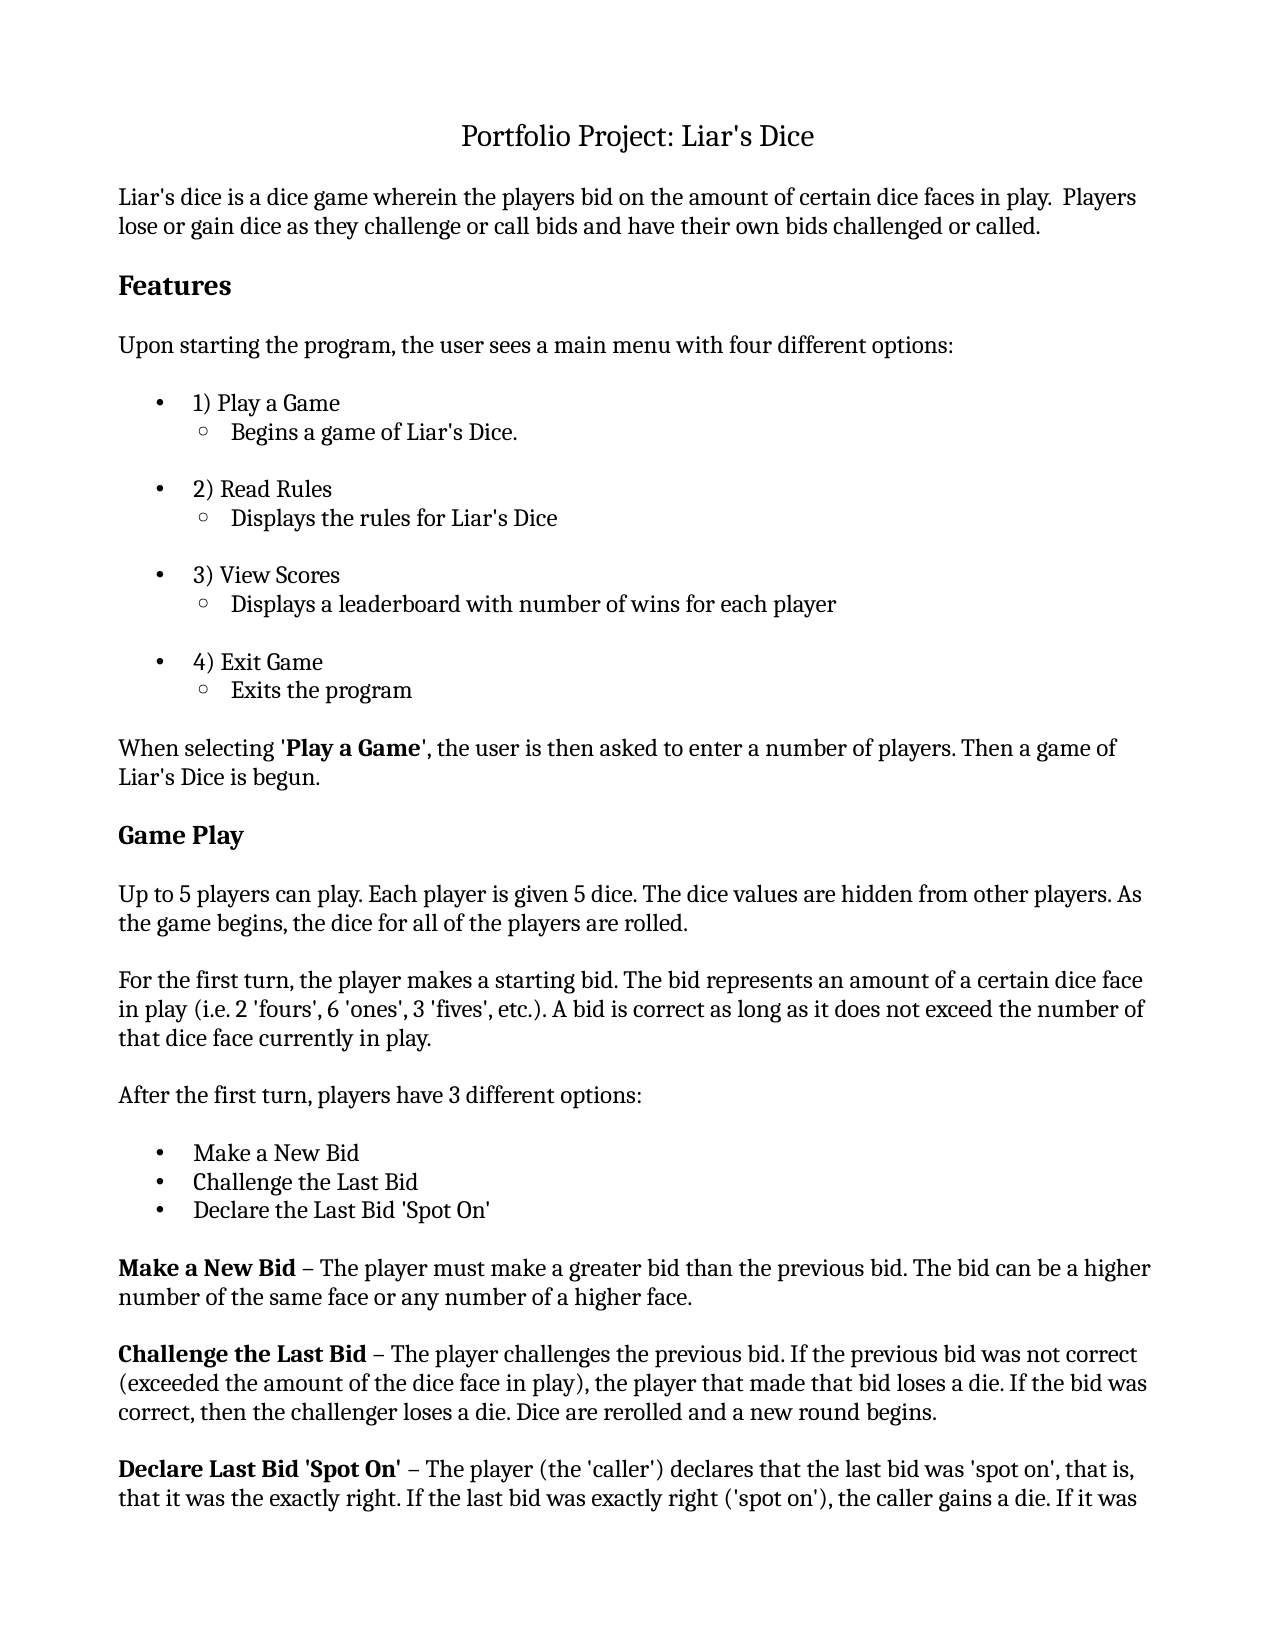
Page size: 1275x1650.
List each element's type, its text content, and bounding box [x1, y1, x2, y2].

text For the first turn, the player makes a starting bid. The bid represents an amount of a certain dice face in play (i.e. 2 'fours', 6 'ones', 3 'fives', etc.). A bid is correct as long as it does not exceed the number of that dice face currently in play. [118, 966, 1157, 1052]
text When selecting 'Play a Game', the user is then asked to enter a number of players. Then a game of Liar's Dice is begun. [118, 734, 1157, 791]
list Challenge the Last Bid [156, 1167, 1157, 1196]
list 1) Play a Game [156, 389, 1157, 418]
list Displays the rules for Liar's Dice [193, 504, 1157, 533]
list Declare the Last Bid 'Spot On' [156, 1196, 1157, 1225]
text Declare Last Bid 'Spot On' – The player (the 'caller') declares that the last bid was 'spot on', that is, that it was the exactly right. If the last bid was exactly right ('spot on'), the caller gains a die. If it was [118, 1455, 1157, 1512]
text Portfolio Project: Liar's Dice [118, 118, 1157, 154]
list 2) Read Rules [156, 475, 1157, 504]
list 4) Exit Game [156, 648, 1157, 676]
text Game Play [118, 820, 1157, 851]
text Features [118, 269, 1157, 303]
list 3) View Scores [156, 561, 1157, 590]
list Begins a game of Liar's Dice. [193, 418, 1157, 446]
text After the first turn, players have 3 different options: [118, 1081, 1157, 1110]
text Up to 5 players can play. Each player is given 5 dice. The dice values are hidden from other players. As the game begins, the dice for all of the players are rolled. [118, 880, 1157, 937]
list Make a New Bid [156, 1139, 1157, 1167]
text Make a New Bid – The player must make a greater bid than the previous bid. The bid can be a higher number of the same face or any number of a higher face. [118, 1254, 1157, 1311]
text Upon starting the program, the user sees a main menu with four different options: [118, 331, 1157, 360]
list Exits the program [193, 676, 1157, 705]
text Challenge the Last Bid – The player challenges the previous bid. If the previous bid was not correct (exceeded the amount of the dice face in play), the player that made that bid loses a die. If the bid was correct, then the challenger loses a die. Dice are rerolled and a new round begins. [118, 1340, 1157, 1426]
list Displays a leaderboard with number of wins for each player [193, 590, 1157, 619]
text Liar's dice is a dice game wherein the players bid on the amount of certain dice faces in play. Players lose or gain dice as they challenge or call bids and have their own bids challenged or called. [118, 183, 1157, 240]
